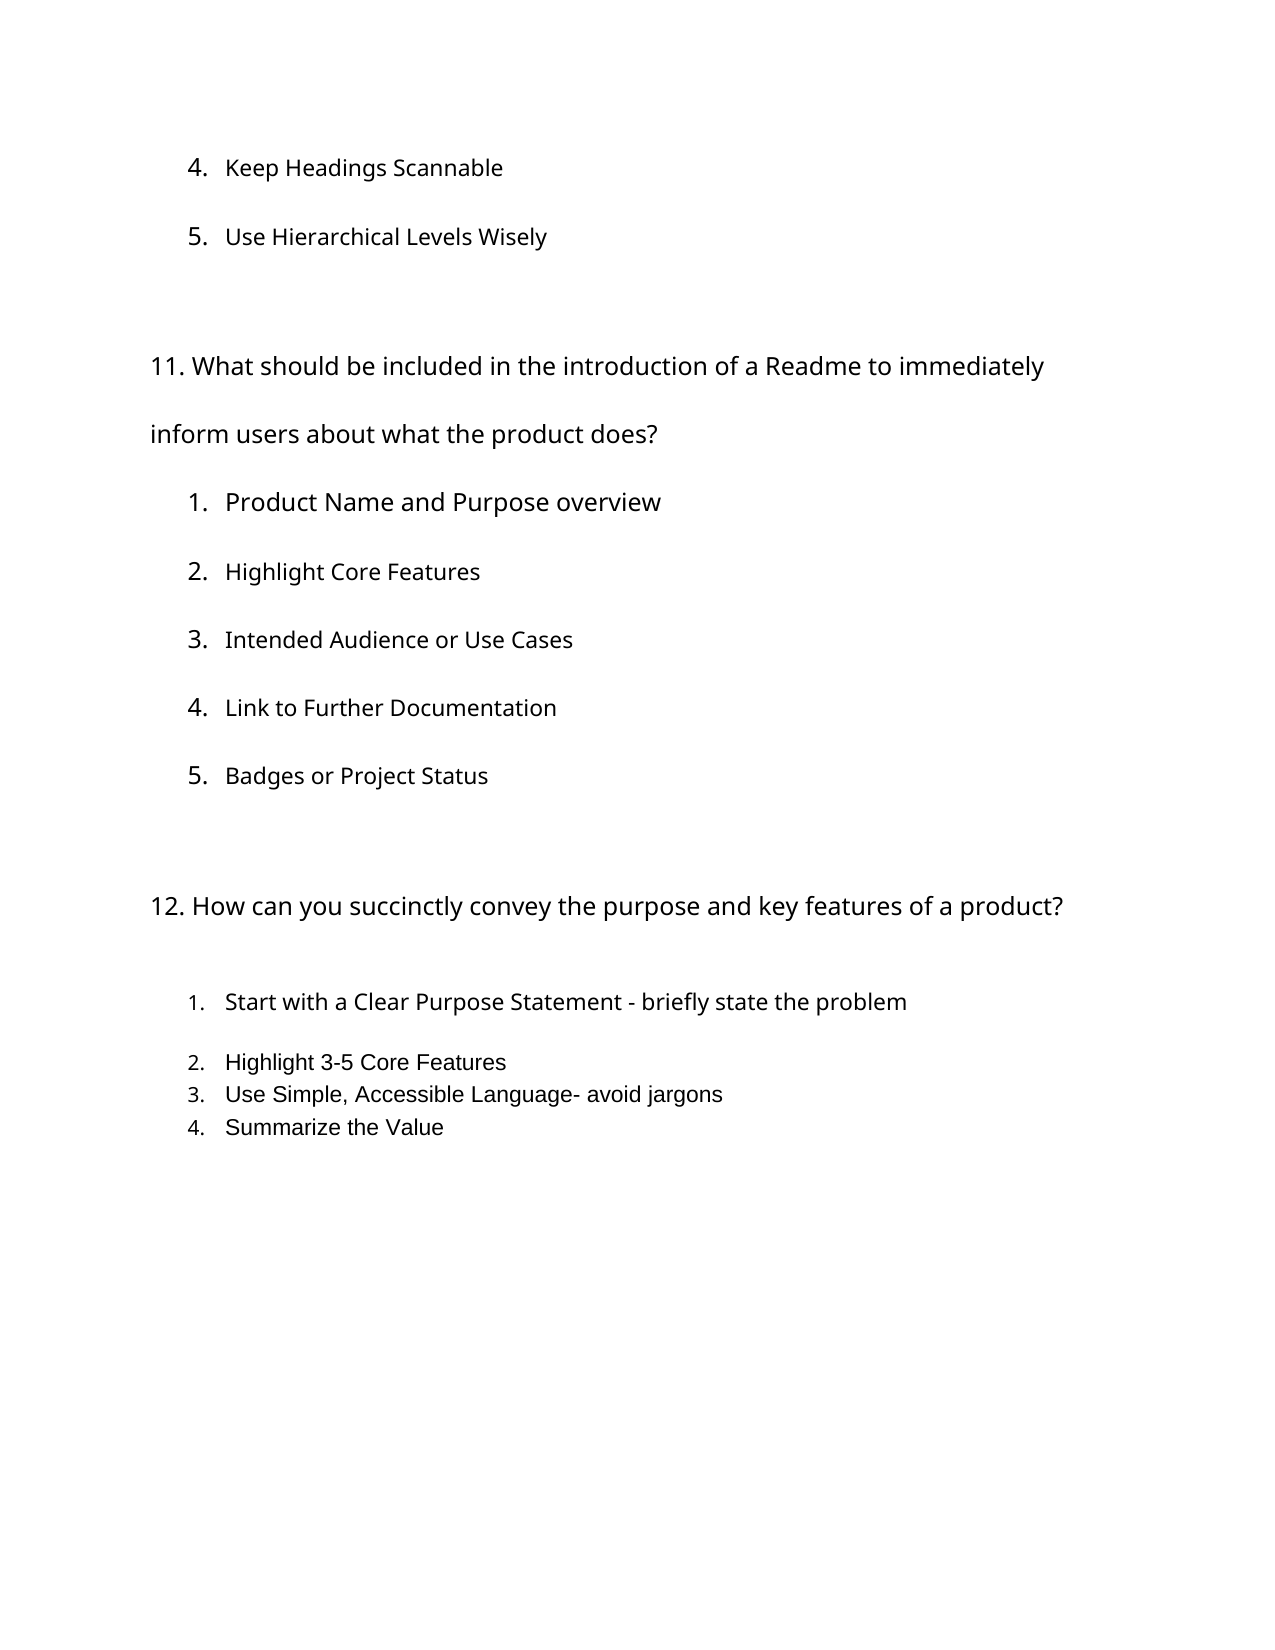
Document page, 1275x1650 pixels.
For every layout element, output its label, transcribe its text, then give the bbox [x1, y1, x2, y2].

text 12. How can you succinctly convey the purpose and key features of a product? [150, 888, 1125, 922]
list Product Name and Purpose overview [187, 485, 1125, 519]
list Use Simple, Accessible Language- avoid jargons [187, 1081, 1125, 1109]
subtitle Start with a Clear Purpose Statement - briefly state the problem [187, 985, 1125, 1017]
list Highlight 3-5 Core Features [187, 1048, 1125, 1076]
text 11. What should be included in the introduction of a Readme to immediately inform users about what the product does? [150, 349, 1125, 451]
list Intended Audience or Use Cases [187, 621, 1125, 655]
list Badges or Project Status [187, 757, 1125, 792]
list Link to Further Documentation [187, 689, 1125, 723]
list Highlight Core Features [187, 553, 1125, 587]
list Keep Headings Scannable [187, 150, 1125, 184]
list Use Hierarchical Levels Wisely [187, 218, 1125, 252]
list Summarize the Value [187, 1113, 1125, 1142]
